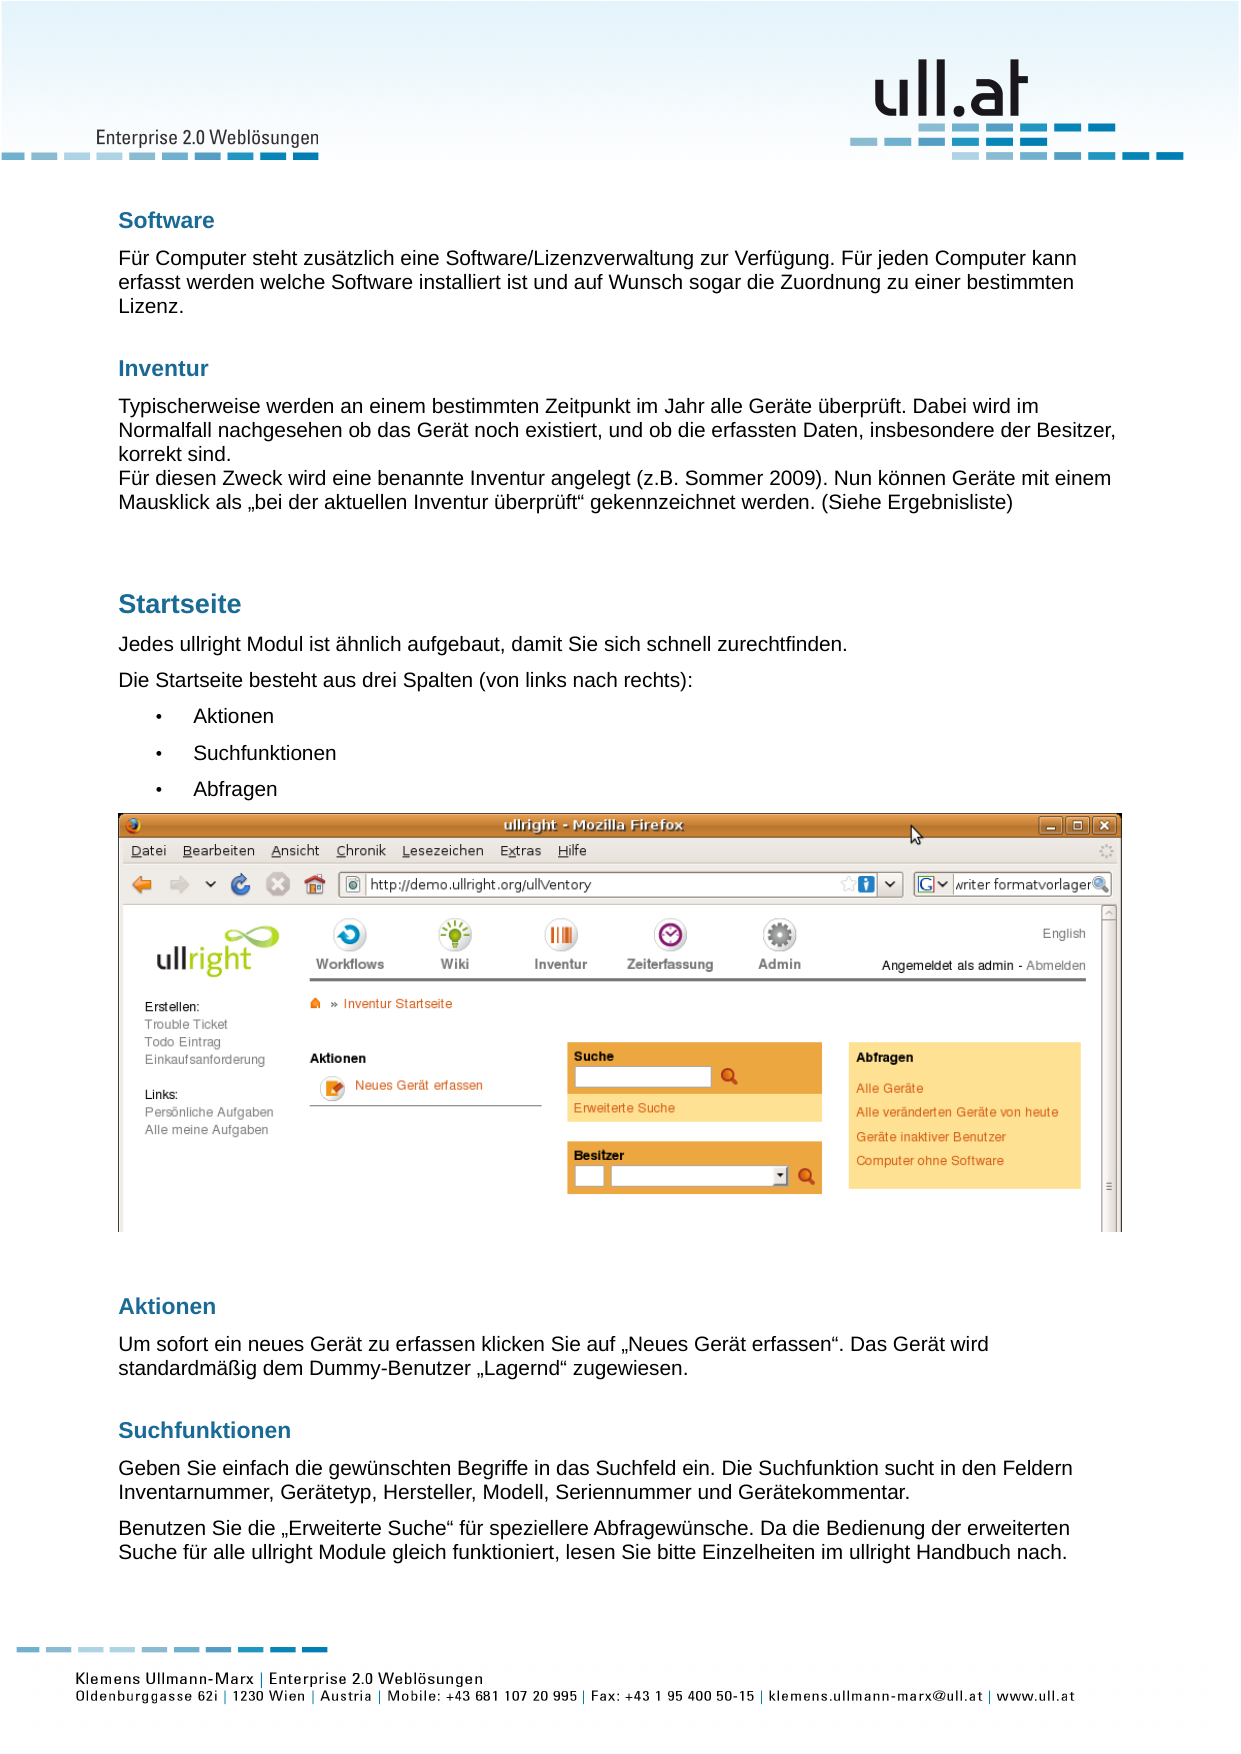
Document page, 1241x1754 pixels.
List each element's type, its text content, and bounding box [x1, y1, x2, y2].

text Um sofort ein neues Gerät zu erfassen klicken Sie auf „Neues Gerät erfassen“. Das Gerät wird standardmäßig dem Dummy-Benutzer „Lagernd“ zugewiesen. [118, 1331, 1122, 1379]
text Geben Sie einfach die gewünschten Begriffe in das Suchfeld ein. Die Suchfunktion sucht in den Feldern Inventarnummer, Gerätetyp, Hersteller, Modell, Seriennummer und Gerätekommentar. [118, 1456, 1122, 1504]
text Die Startseite besteht aus drei Spalten (von links nach rechts): [118, 668, 1122, 692]
text Jedes ullright Modul ist ähnlich aufgebaut, damit Sie sich schnell zurechtfinden. [118, 631, 1122, 655]
list Abfragen [156, 777, 1122, 801]
text Für Computer steht zusätzlich eine Software/Lizenzverwaltung zur Verfügung. Für jeden Computer kann erfasst werden welche Software installiert ist und auf Wunsch sogar die Zuordnung zu einer bestimmten Lizenz. [118, 246, 1122, 317]
picture [1, 1, 1239, 160]
subtitle Aktionen [118, 1293, 1122, 1319]
text Typischerweise werden an einem bestimmten Zeitpunkt im Jahr alle Geräte überprüft. Dabei wird im Normalfall nachgesehen ob das Gerät noch existiert, und ob die erfassten Daten, insbesondere der Besitzer, korrekt sind. Für diesen Zweck wird eine benannte Inventur angelegt (z.B. Sommer 2009). Nun können Geräte mit einem Mausklick als „bei der aktuellen Inventur überprüft“ gekennzeichnet werden. (Siehe Ergebnisliste) [118, 394, 1122, 514]
subtitle Suchfunktionen [118, 1417, 1122, 1443]
picture [16, 1647, 1230, 1745]
subtitle Software [118, 207, 1122, 233]
subtitle Inventur [118, 355, 1122, 381]
list Suchfunktionen [156, 741, 1122, 765]
text Benutzen Sie die „Erweiterte Suche“ für speziellere Abfragewünsche. Da die Bedienung der erweiterten Suche für alle ullright Module gleich funktioniert, lesen Sie bitte Einzelheiten im ullright Handbuch nach. [118, 1516, 1122, 1564]
picture [118, 813, 1122, 1232]
subtitle Startseite [118, 588, 1122, 619]
list Aktionen [156, 704, 1122, 728]
